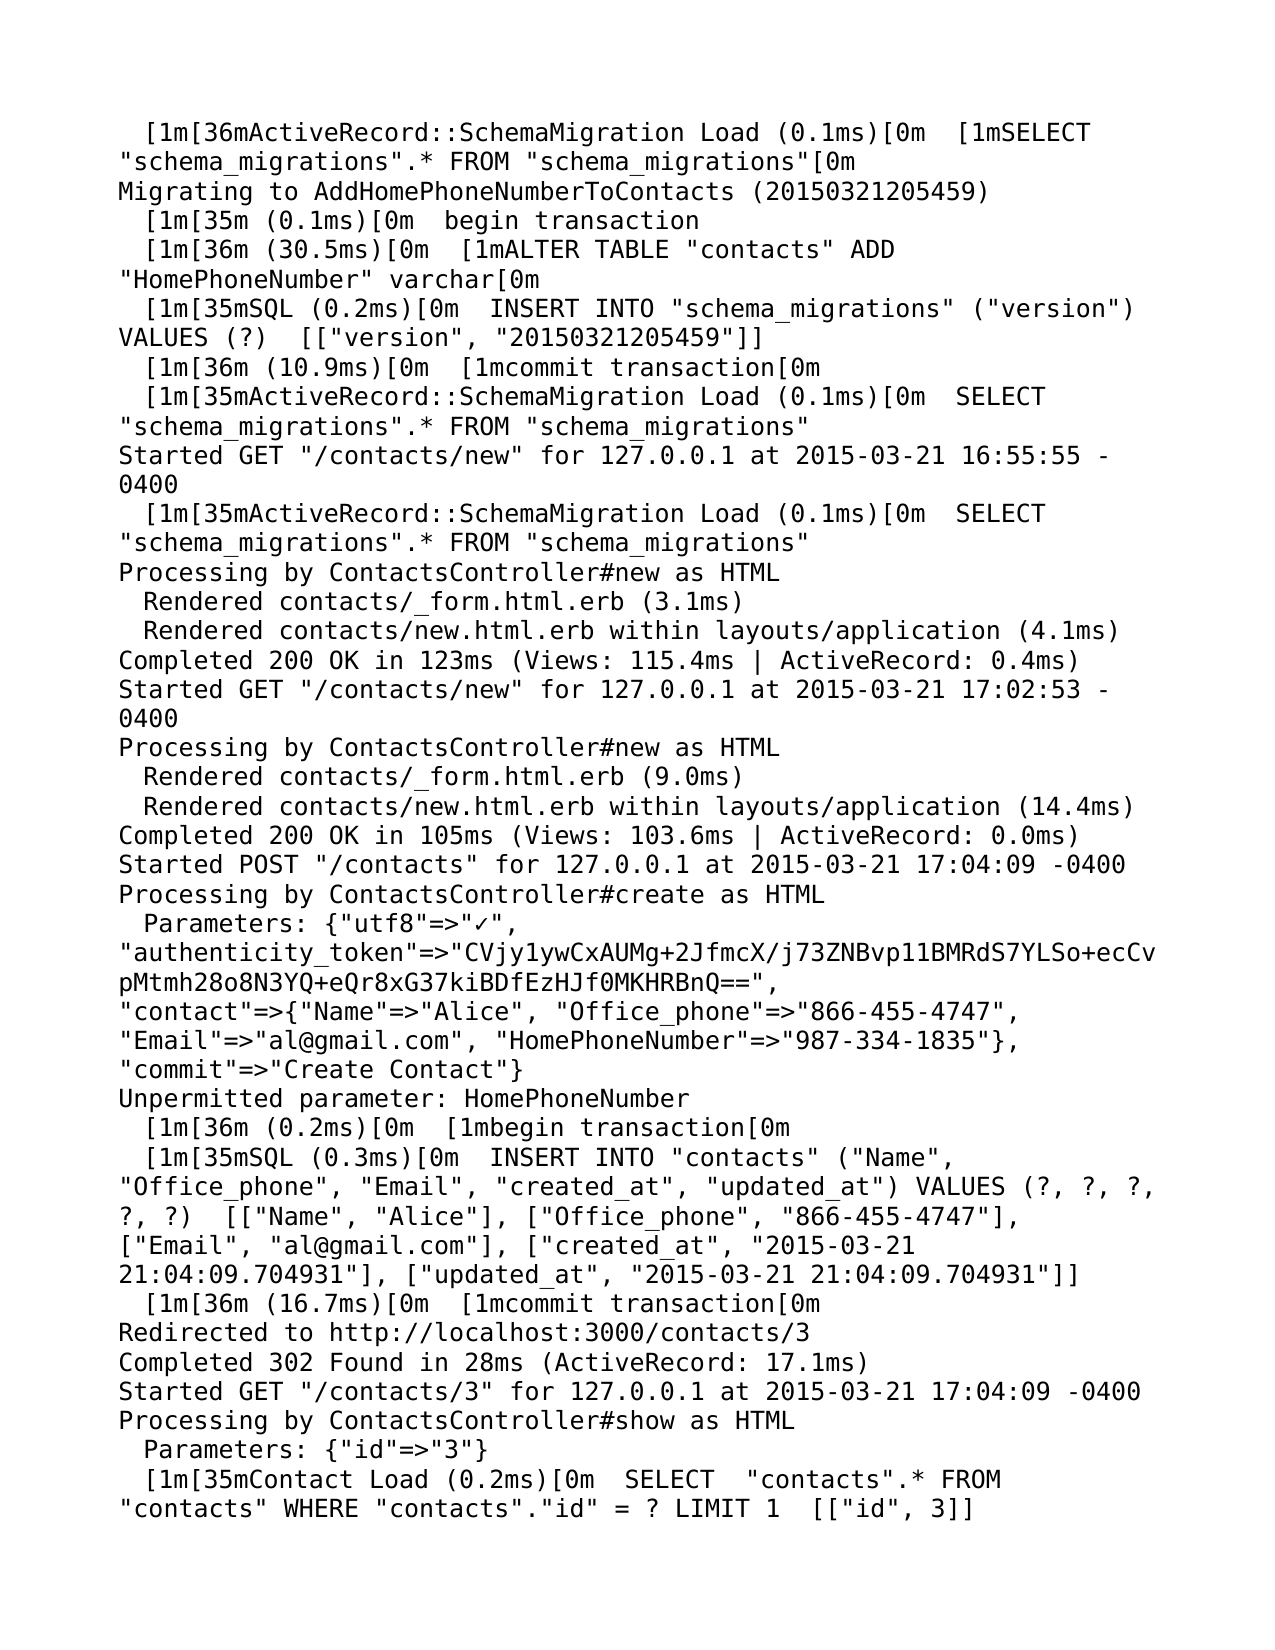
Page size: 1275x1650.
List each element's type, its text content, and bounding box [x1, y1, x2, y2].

text [1m[36m (30.5ms)[0m [1mALTER TABLE "contacts" ADD "HomePhoneNumber" varchar[0m [118, 235, 1157, 294]
text Rendered contacts/new.html.erb within layouts/application (4.1ms) [118, 616, 1157, 646]
text [1m[35mActiveRecord::SchemaMigration Load (0.1ms)[0m SELECT "schema_migrations".* FROM "schema_migrations" [118, 382, 1157, 441]
text [1m[36m (0.2ms)[0m [1mbegin transaction[0m [118, 1113, 1157, 1143]
text Rendered contacts/_form.html.erb (3.1ms) [118, 587, 1157, 616]
text Migrating to AddHomePhoneNumberToContacts (20150321205459) [118, 177, 1157, 206]
text [1m[35mActiveRecord::SchemaMigration Load (0.1ms)[0m SELECT "schema_migrations".* FROM "schema_migrations" [118, 499, 1157, 558]
text [1m[36m (10.9ms)[0m [1mcommit transaction[0m [118, 353, 1157, 382]
text [1m[35mContact Load (0.2ms)[0m SELECT "contacts".* FROM "contacts" WHERE "contacts"."id" = ? LIMIT 1 [["id", 3]] [118, 1465, 1157, 1523]
text Started GET "/contacts/new" for 127.0.0.1 at 2015-03-21 16:55:55 -0400 [118, 441, 1157, 499]
text [1m[35mSQL (0.3ms)[0m INSERT INTO "contacts" ("Name", "Office_phone", "Email", "created_at", "updated_at") VALUES (?, ?, ?, ?, ?) [["Name", "Alice"], ["Office_phone", "866-455-4747"], ["Email", "al@gmail.com"], ["created_at", "2015-03-21 21:04:09.704931"], ["updated_at", "2015-03-21 21:04:09.704931"]] [118, 1143, 1157, 1289]
text Parameters: {"utf8"=>"✓", "authenticity_token"=>"CVjy1ywCxAUMg+2JfmcX/j73ZNBvp11BMRdS7YLSo+ecCvpMtmh28o8N3YQ+eQr8xG37kiBDfEzHJf0MKHRBnQ==", "contact"=>{"Name"=>"Alice", "Office_phone"=>"866-455-4747", "Email"=>"al@gmail.com", "HomePhoneNumber"=>"987-334-1835"}, "commit"=>"Create Contact"} [118, 909, 1157, 1084]
text [1m[36mActiveRecord::SchemaMigration Load (0.1ms)[0m [1mSELECT "schema_migrations".* FROM "schema_migrations"[0m [118, 118, 1157, 177]
text Completed 200 OK in 123ms (Views: 115.4ms | ActiveRecord: 0.4ms) [118, 646, 1157, 675]
text Rendered contacts/new.html.erb within layouts/application (14.4ms) [118, 792, 1157, 822]
text Rendered contacts/_form.html.erb (9.0ms) [118, 763, 1157, 792]
text Parameters: {"id"=>"3"} [118, 1435, 1157, 1465]
text Started GET "/contacts/new" for 127.0.0.1 at 2015-03-21 17:02:53 -0400 [118, 675, 1157, 733]
text Started GET "/contacts/3" for 127.0.0.1 at 2015-03-21 17:04:09 -0400 [118, 1377, 1157, 1406]
text Processing by ContactsController#create as HTML [118, 880, 1157, 909]
text Started POST "/contacts" for 127.0.0.1 at 2015-03-21 17:04:09 -0400 [118, 851, 1157, 880]
text Completed 200 OK in 105ms (Views: 103.6ms | ActiveRecord: 0.0ms) [118, 822, 1157, 851]
text Unpermitted parameter: HomePhoneNumber [118, 1084, 1157, 1113]
text Completed 302 Found in 28ms (ActiveRecord: 17.1ms) [118, 1348, 1157, 1377]
text Redirected to http://localhost:3000/contacts/3 [118, 1319, 1157, 1348]
text [1m[36m (16.7ms)[0m [1mcommit transaction[0m [118, 1289, 1157, 1319]
text [1m[35mSQL (0.2ms)[0m INSERT INTO "schema_migrations" ("version") VALUES (?) [["version", "20150321205459"]] [118, 294, 1157, 353]
text [1m[35m (0.1ms)[0m begin transaction [118, 206, 1157, 235]
text Processing by ContactsController#new as HTML [118, 558, 1157, 587]
text Processing by ContactsController#new as HTML [118, 733, 1157, 763]
text Processing by ContactsController#show as HTML [118, 1406, 1157, 1435]
